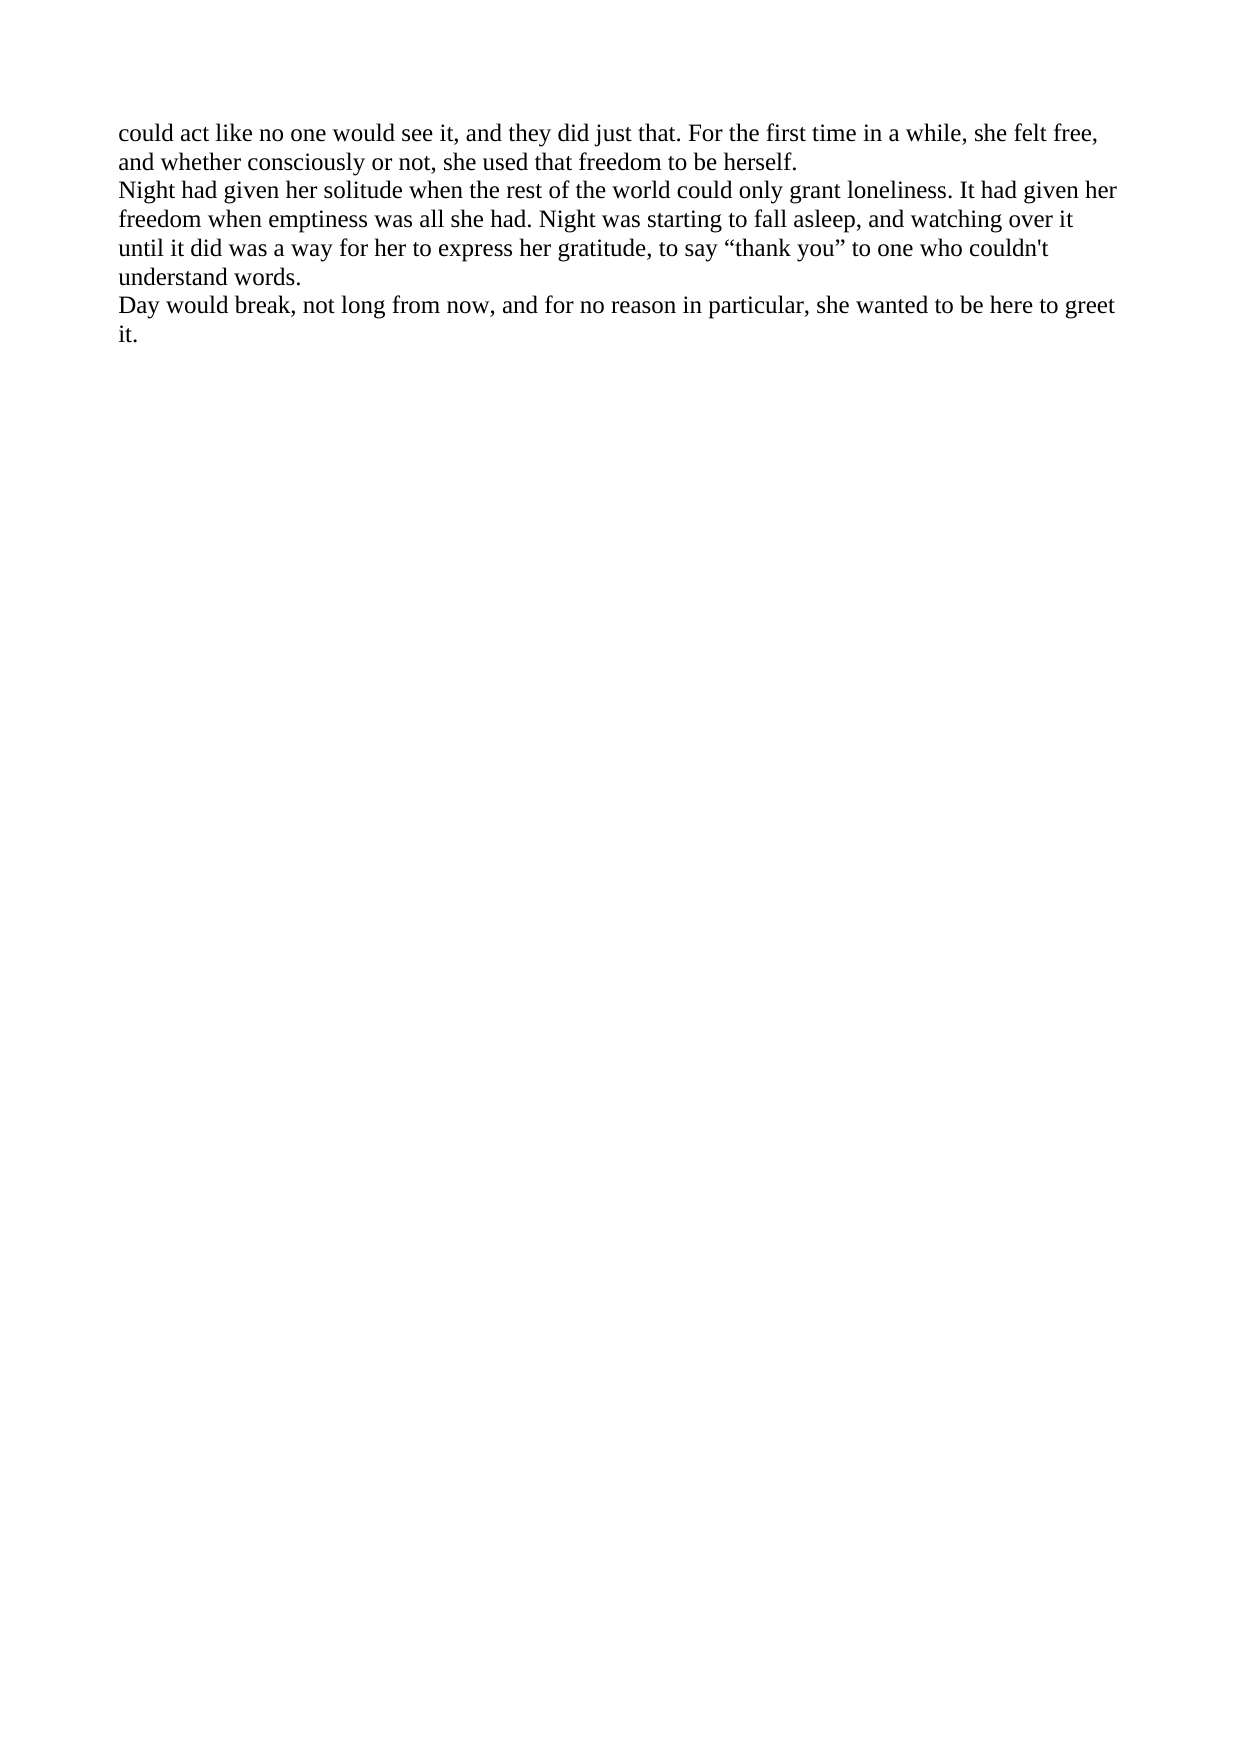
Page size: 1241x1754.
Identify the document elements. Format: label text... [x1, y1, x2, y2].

text Day would break, not long from now, and for no reason in particular, she wanted to be here to greet it. [118, 291, 1122, 348]
text could act like no one would see it, and they did just that. For the first time in a while, she felt free, and whether consciously or not, she used that freedom to be herself. [118, 118, 1122, 176]
text Night had given her solitude when the rest of the world could only grant loneliness. It had given her freedom when emptiness was all she had. Night was starting to fall asleep, and watching over it until it did was a way for her to express her gratitude, to say “thank you” to one who couldn't understand words. [118, 176, 1122, 291]
